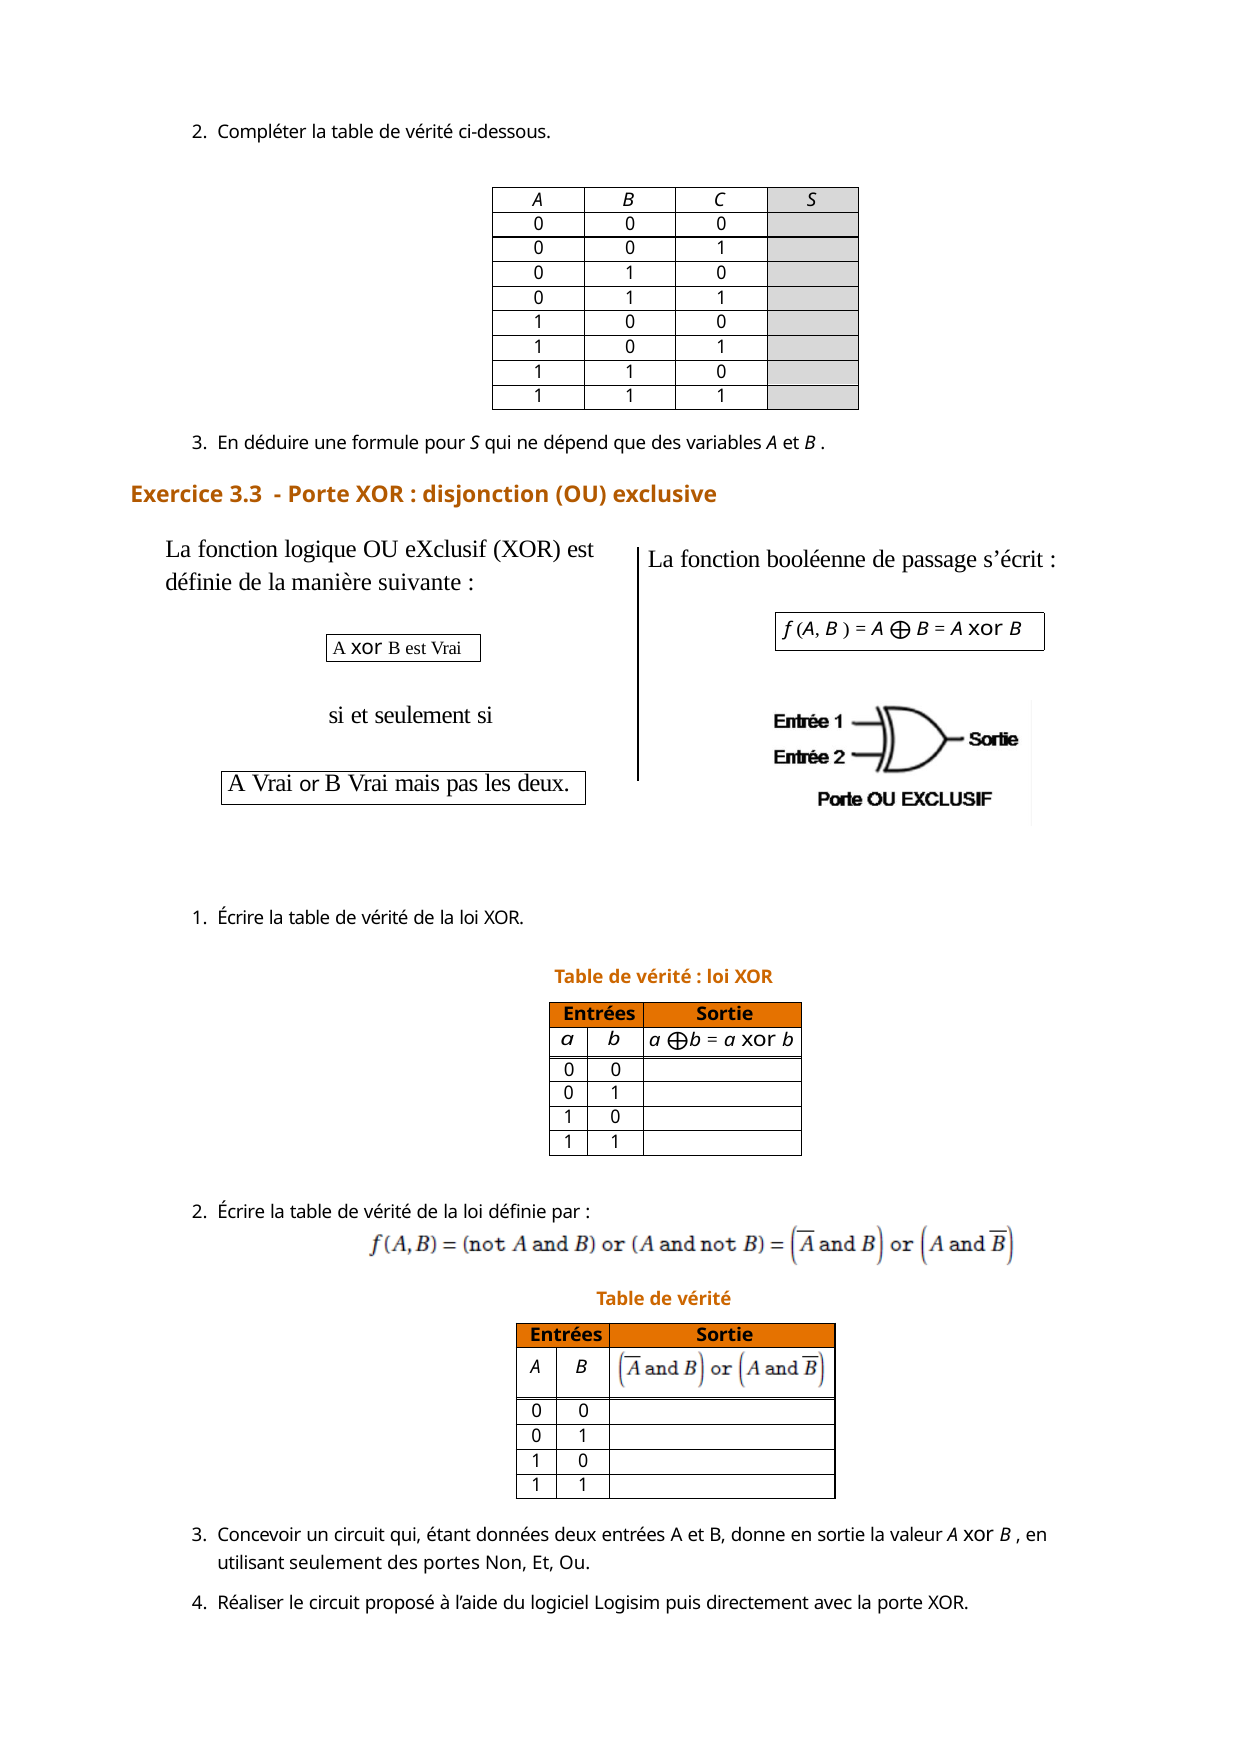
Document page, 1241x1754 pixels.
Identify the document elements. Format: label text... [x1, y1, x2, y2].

table_cell A [517, 1348, 556, 1397]
table_cell [644, 1059, 801, 1081]
table_cell 1 [557, 1425, 609, 1449]
table_header Sortie [610, 1324, 834, 1347]
table_cell 1 [517, 1450, 556, 1473]
table_cell 0 [585, 238, 675, 261]
table_header S [768, 188, 858, 212]
table_cell 0 [550, 1082, 587, 1106]
subtitle Table de vérité : loi XOR [207, 964, 1120, 989]
table_cell [768, 262, 858, 286]
text si et seulement si [328, 700, 637, 729]
table_cell 1 [493, 361, 584, 384]
table_cell 0 [585, 213, 675, 236]
table_cell 0 [517, 1425, 556, 1449]
table_cell 1 [676, 287, 767, 310]
table_cell 0 [585, 336, 675, 360]
table_header Entrées [550, 1003, 643, 1027]
table_cell 1 [588, 1131, 643, 1155]
table_cell 1 [676, 336, 767, 360]
text La fonction booléenne de passage s’écrit : [648, 544, 1122, 573]
list Réaliser le circuit proposé à l’aide du logiciel Logisim puis directement avec la porte XOR. [192, 1589, 1122, 1615]
picture [363, 1223, 1022, 1269]
table_cell 1 [493, 336, 584, 360]
table_cell [768, 311, 858, 335]
table_cell 0 [493, 238, 584, 261]
table_cell [644, 1131, 801, 1155]
table_cell [610, 1425, 834, 1449]
table_cell [610, 1400, 834, 1424]
table_cell [768, 386, 858, 409]
table_cell 1 [517, 1475, 556, 1498]
table_cell [768, 287, 858, 310]
table_cell [768, 238, 858, 261]
list Écrire la table de vérité de la loi définie par : [192, 1198, 1122, 1223]
text La fonction logique OU eXclusif (XOR) est définie de la manière suivante : [165, 534, 627, 595]
table_cell [644, 1082, 801, 1106]
table_cell a [550, 1028, 587, 1056]
table_header C [676, 188, 767, 212]
table_cell [610, 1348, 834, 1397]
table_cell 1 [493, 311, 584, 335]
table_cell 1 [676, 386, 767, 409]
table_cell 0 [585, 311, 675, 335]
table_cell 0 [557, 1400, 609, 1424]
table_header B [585, 188, 675, 212]
table_cell [644, 1107, 801, 1130]
list En déduire une formule pour S qui ne dépend que des variables A et B . [192, 429, 1122, 454]
table_cell [610, 1475, 834, 1498]
table_cell 1 [585, 262, 675, 286]
table_cell 1 [550, 1131, 587, 1155]
picture [614, 1348, 830, 1391]
table_cell 0 [588, 1107, 643, 1130]
table_cell 1 [557, 1475, 609, 1498]
text f (A, B ) = A ⨁ B = A xor B [784, 605, 1045, 642]
table_cell 0 [676, 213, 767, 236]
table_cell 1 [585, 361, 675, 384]
table_cell 1 [588, 1082, 643, 1106]
table_cell [768, 213, 858, 236]
table_cell 1 [585, 386, 675, 409]
table_cell 1 [676, 238, 767, 261]
table_cell 0 [676, 361, 767, 384]
list Concevoir un circuit qui, étant données deux entrées A et B, donne en sortie la valeur A xor B , en utilisant seulement des portes Non, Et, Ou. [191, 1519, 1111, 1575]
text [1032, 700, 1122, 729]
text A Vrai or B Vrai mais pas les deux. [227, 771, 585, 796]
table_cell 0 [557, 1450, 609, 1473]
subtitle Table de vérité [207, 1285, 1120, 1310]
table_cell 0 [517, 1400, 556, 1424]
table_header Sortie [644, 1003, 801, 1027]
table_cell 1 [493, 386, 584, 409]
table_cell 0 [550, 1059, 587, 1081]
table_cell 0 [676, 262, 767, 286]
list Compléter la table de vérité ci-dessous. [192, 118, 1122, 144]
table_header A [493, 188, 584, 212]
table_cell 0 [493, 287, 584, 310]
table_cell [768, 336, 858, 360]
table_cell a ⨁b = a xor b [644, 1028, 801, 1056]
table_cell 0 [493, 262, 584, 286]
text Exercice 3.3 - Porte XOR : disjonction (OU) exclusive [130, 478, 1122, 509]
table_cell 1 [585, 287, 675, 310]
table_cell [768, 361, 858, 384]
text A xor B est Vrai [332, 635, 481, 659]
table_cell [610, 1450, 834, 1473]
table_cell 0 [676, 311, 767, 335]
table_cell 1 [550, 1107, 587, 1130]
list Écrire la table de vérité de la loi XOR. [192, 904, 1122, 930]
table_cell 0 [493, 213, 584, 236]
table_header Entrées [517, 1324, 609, 1347]
table_cell b [588, 1028, 643, 1056]
text [639, 700, 772, 729]
table_cell B [557, 1348, 609, 1397]
table_cell 0 [588, 1059, 643, 1081]
picture [772, 700, 1032, 826]
